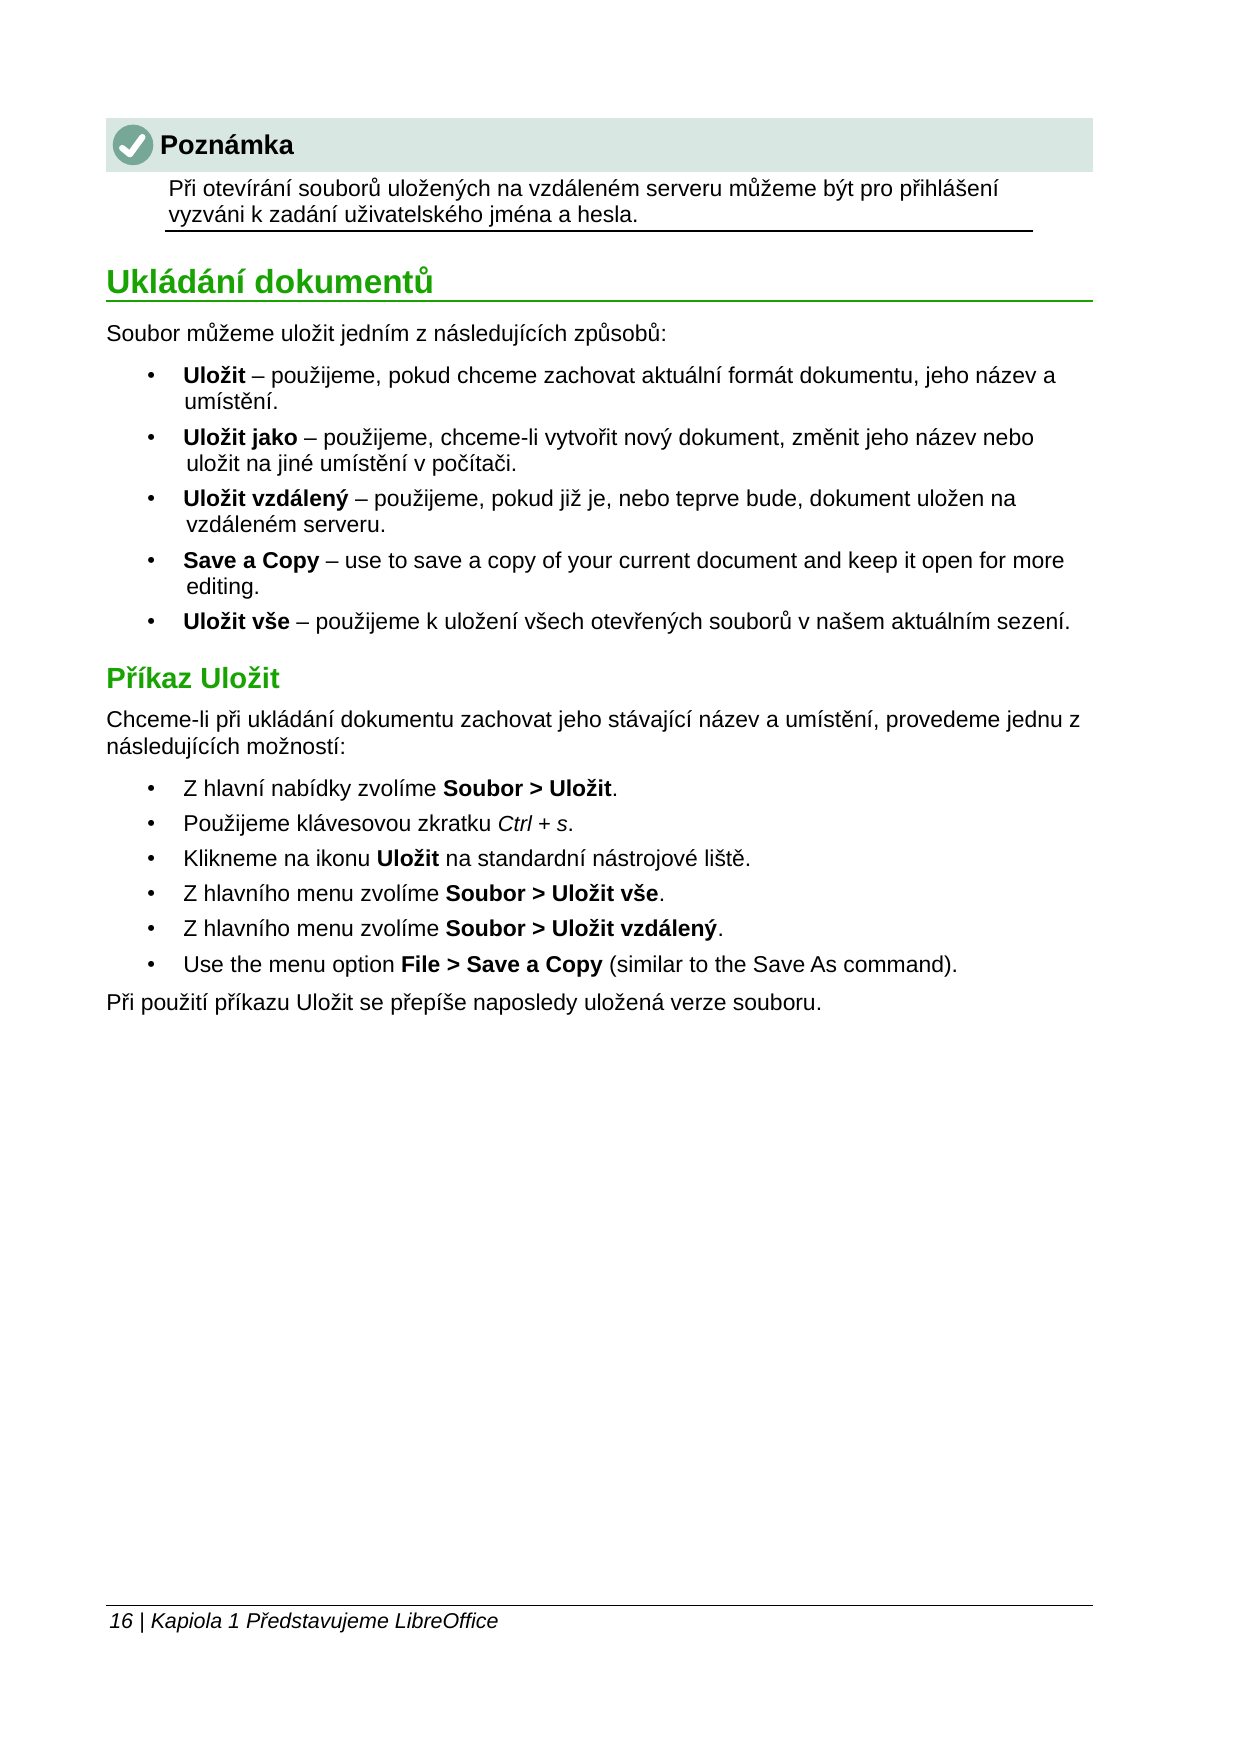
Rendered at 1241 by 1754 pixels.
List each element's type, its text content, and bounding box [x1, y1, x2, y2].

subtitle Ukládání dokumentů [106, 262, 1093, 300]
list Uložit jako – použijeme, chceme-li vytvořit nový dokument, změnit jeho název nebo uložit na jiné umístění v počítači. [144, 421, 1093, 476]
list Save a Copy – use to save a copy of your current document and keep it open for more editing. [144, 544, 1093, 599]
list Use the menu option File > Save a Copy (similar to the Save As command). [144, 948, 1093, 980]
list Z hlavního menu zvolíme Soubor > Uložit vše. [144, 877, 1093, 906]
list Uložit vše – použijeme k uložení všech otevřených souborů v našem aktuálním sezení. [144, 605, 1093, 637]
subtitle Příkaz Uložit [106, 661, 1093, 694]
subtitle Poznámka [106, 118, 1093, 172]
list Uložit vzdálený – použijeme, pokud již je, nebo teprve bude, dokument uložen na vzdáleném serveru. [144, 482, 1093, 538]
list Uložit – použijeme, pokud chceme zachovat aktuální formát dokumentu, jeho název a umístění. [144, 359, 1093, 414]
list Z hlavní nabídky zvolíme Soubor > Uložit. [144, 772, 1093, 801]
text Při použití příkazu Uložit se přepíše naposledy uložená verze souboru. [106, 989, 1093, 1015]
list Klikneme na ikonu Uložit na standardní nástrojové liště. [144, 842, 1093, 871]
list Použijeme klávesovou zkratku Ctrl + s. [144, 807, 1093, 836]
text Při otevírání souborů uložených na vzdáleném serveru můžeme být pro přihlášení vyzváni k zadání uživatelského jména a hesla. [165, 172, 1033, 230]
list Z hlavního menu zvolíme Soubor > Uložit vzdálený. [144, 912, 1093, 942]
text Soubor můžeme uložit jedním z následujících způsobů: [106, 320, 1093, 346]
list Chceme-li při ukládání dokumentu zachovat jeho stávající název a umístění, provedeme jednu z následujících možností: [106, 706, 1093, 759]
